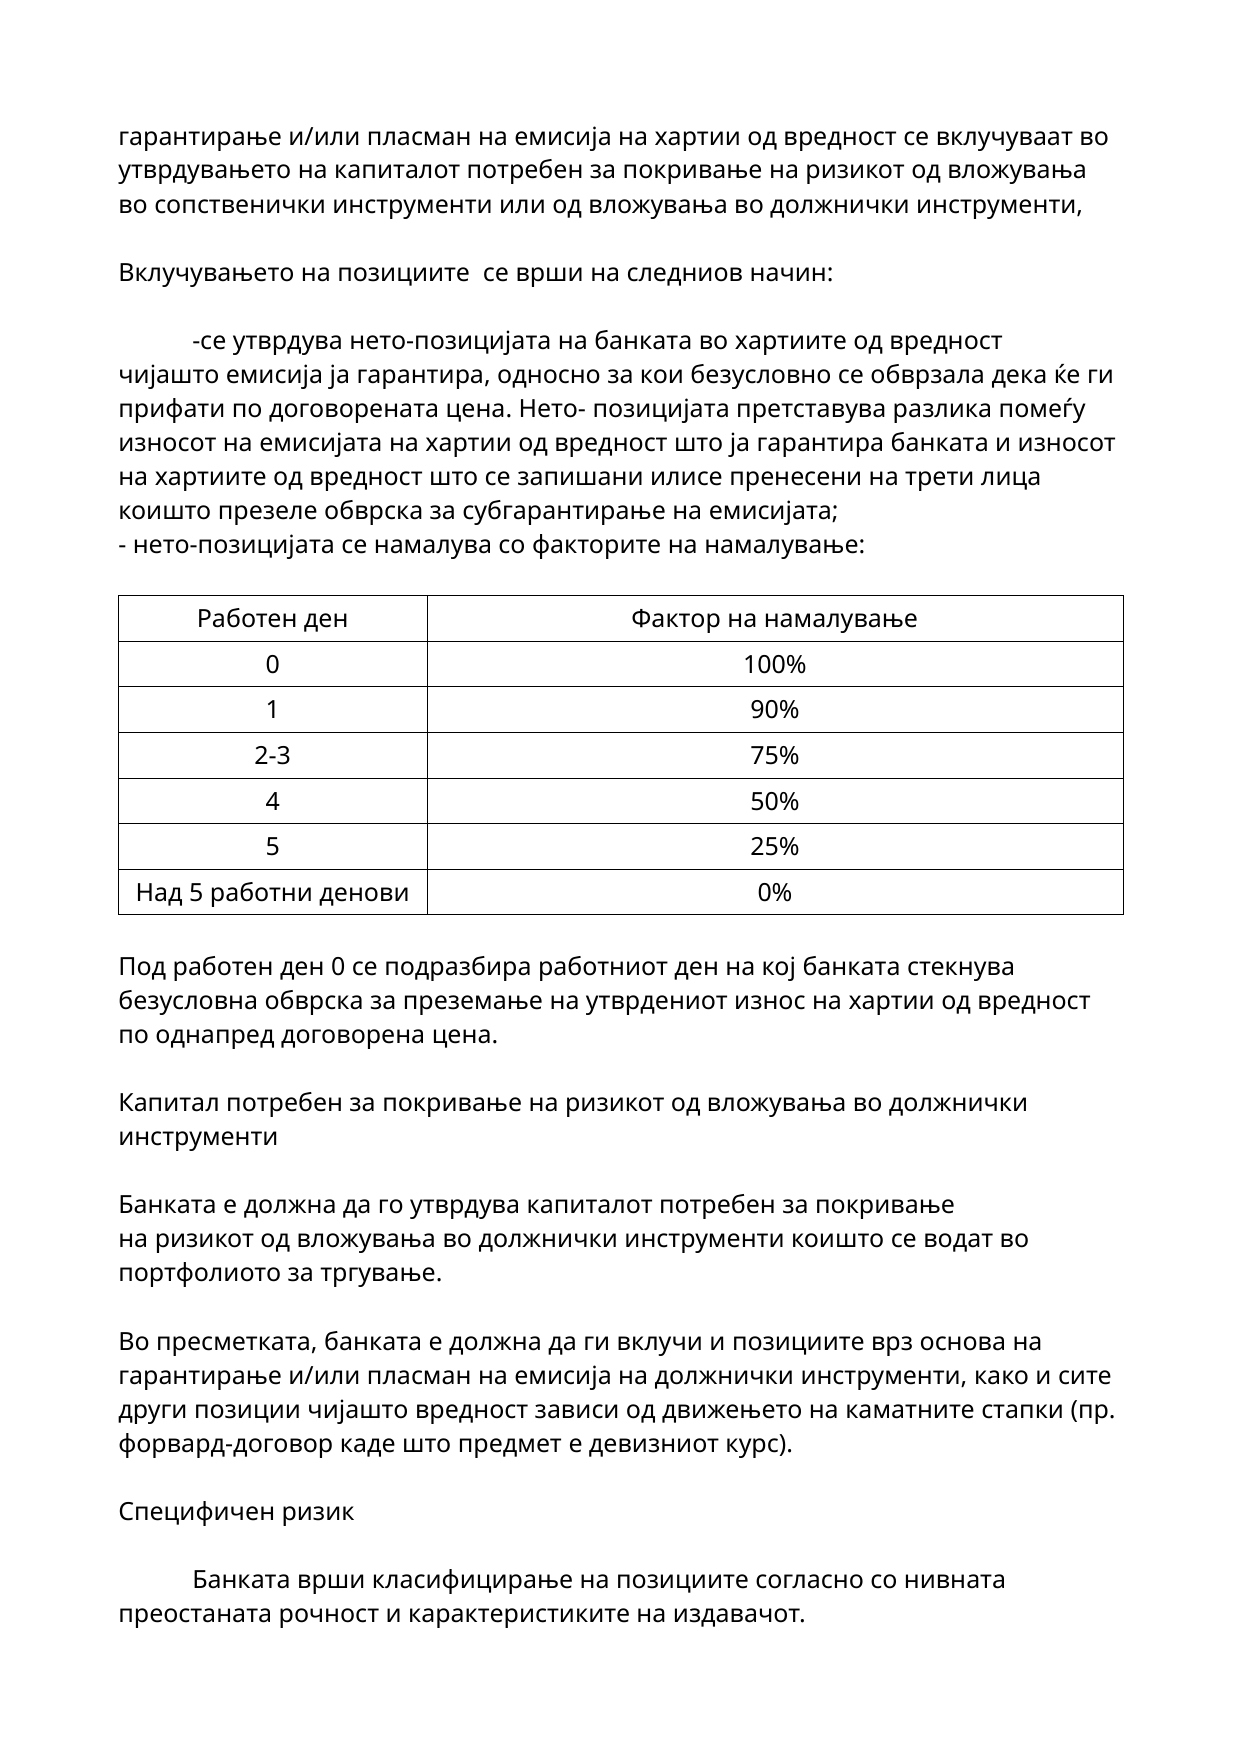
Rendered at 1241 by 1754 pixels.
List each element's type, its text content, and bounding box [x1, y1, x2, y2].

table_cell 0 [119, 642, 427, 686]
text преостаната рочност и карактеристиките на издавачот. [118, 1596, 1122, 1630]
text Специфичен ризик [118, 1493, 1122, 1528]
text портфолиото за тргување. [118, 1255, 1122, 1289]
text гарантирање и/или пласман на емисија на хартии од вредност се вклучуваат во утврдувањето на капиталот потребен за покривање на ризикот од вложувања во сопственички инструменти или од вложувања во должнички инструменти, [118, 118, 1122, 220]
text - нето-позицијата се намалува со факторите на намалување: [118, 527, 1122, 561]
table_header Работен ден [119, 596, 427, 641]
table_cell 100% [428, 642, 1123, 686]
table_cell 2-3 [119, 733, 427, 777]
table_cell 75% [428, 733, 1123, 777]
table_header Фактор на намалување [428, 596, 1123, 641]
text Банката е должна да го утврдува капиталот потребен за покривање [118, 1187, 1122, 1221]
table_cell 25% [428, 824, 1123, 869]
text Вклучувањето на позициите се врши на следниов начин: [118, 254, 1122, 288]
text Во пресметката, банката е должна да ги вклучи и позициите врз основа на гарантирање и/или пласман на емисија на должнички инструменти, како и сите други позиции чијашто вредност зависи од движењето на каматните стапки (пр. форвард-договор каде што предмет е девизниот курс). [118, 1323, 1122, 1459]
table_cell 0% [428, 870, 1123, 914]
text Банката врши класифицирање на позициите согласно со нивната [118, 1562, 1122, 1596]
text Капитал потребен за покривање на ризикот од вложувања во должнички инструменти [118, 1085, 1122, 1153]
table_cell 4 [119, 779, 427, 823]
text безусловна обврска за преземање на утврдениот износ на хартии од вредност по однапред договорена цена. [118, 983, 1122, 1051]
table_cell Над 5 работни денови [119, 870, 427, 914]
table_cell 5 [119, 824, 427, 869]
table_cell 1 [119, 687, 427, 732]
text чијашто емисија ја гарантира, односно за кои безусловно се обврзала дека ќе ги прифати по договорената цена. Нето- позицијата претставува разлика помеѓу износот на емисијата на хартии од вредност што ја гарантира банката и износот на хартиите од вредност што се запишани илисе пренесени на трети лица коишто презеле обврска за субгарантирање на емисијата; [118, 357, 1122, 527]
text на ризикот од вложувања во должнички инструменти коишто се водат во [118, 1221, 1122, 1255]
text -се утврдува нето-позицијата на банката во хартиите од вредност [118, 322, 1122, 357]
table_cell 90% [428, 687, 1123, 732]
table_cell 50% [428, 779, 1123, 823]
text Под работен ден 0 се подразбира работниот ден на кој банката стекнува [118, 948, 1122, 983]
